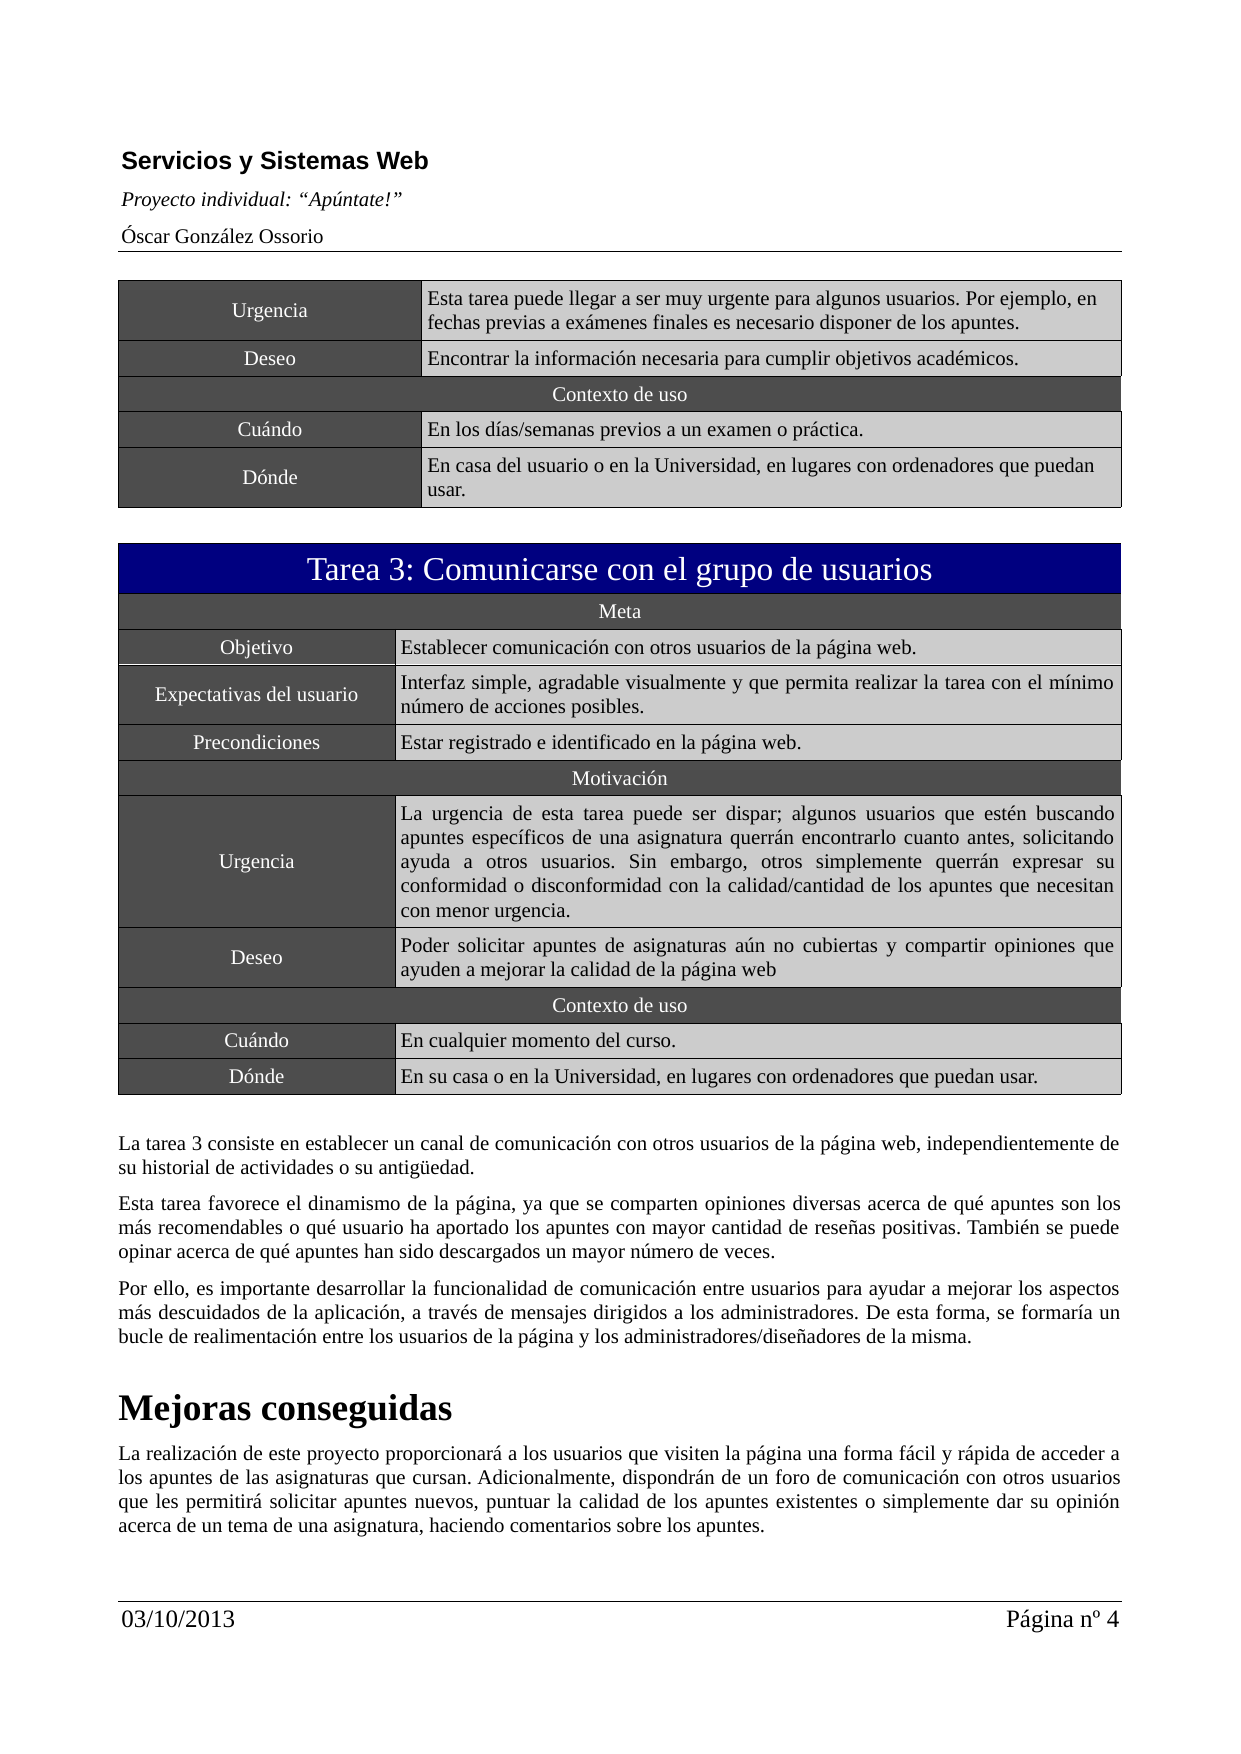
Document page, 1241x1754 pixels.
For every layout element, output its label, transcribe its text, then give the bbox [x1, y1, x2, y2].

table_cell Establecer comunicación con otros usuarios de la página web. [396, 630, 1121, 664]
table_cell En cualquier momento del curso. [396, 1024, 1121, 1058]
table_cell Dónde [119, 1059, 395, 1094]
text Por ello, es importante desarrollar la funcionalidad de comunicación entre usuarios para ayudar a mejorar los aspectos más descuidados de la aplicación, a través de mensajes dirigidos a los administradores. De esta forma, se formaría un bucle de realimentación entre los usuarios de la página y los administradores/diseñadores de la misma. [118, 1276, 1122, 1348]
table_cell Cuándo [119, 412, 421, 447]
table_cell Expectativas del usuario [119, 666, 395, 724]
table_cell En los días/semanas previos a un examen o práctica. [422, 412, 1121, 447]
table_cell La urgencia de esta tarea puede ser dispar; algunos usuarios que estén buscando apuntes específicos de una asignatura querrán encontrarlo cuanto antes, solicitando ayuda a otros usuarios. Sin embargo, otros simplemente querrán expresar su conformidad o disconformidad con la calidad/cantidad de los apuntes que necesitan con menor urgencia. [396, 796, 1121, 927]
table_cell Precondiciones [119, 725, 395, 760]
table_cell Interfaz simple, agradable visualmente y que permita realizar la tarea con el mínimo número de acciones posibles. [396, 666, 1121, 724]
table_cell Motivación [119, 761, 1121, 795]
table_cell Cuándo [119, 1024, 395, 1058]
text La realización de este proyecto proporcionará a los usuarios que visiten la página una forma fácil y rápida de acceder a los apuntes de las asignaturas que cursan. Adicionalmente, dispondrán de un foro de comunicación con otros usuarios que les permitirá solicitar apuntes nuevos, puntuar la calidad de los apuntes existentes o simplemente dar su opinión acerca de un tema de una asignatura, haciendo comentarios sobre los apuntes. [118, 1441, 1122, 1537]
table_cell Dónde [119, 448, 421, 507]
table_cell Poder solicitar apuntes de asignaturas aún no cubiertas y compartir opiniones que ayuden a mejorar la calidad de la página web [396, 928, 1121, 987]
table_cell En casa del usuario o en la Universidad, en lugares con ordenadores que puedan usar. [422, 448, 1121, 507]
table_cell Urgencia [119, 281, 421, 340]
table_cell En su casa o en la Universidad, en lugares con ordenadores que puedan usar. [396, 1059, 1121, 1094]
subtitle Mejoras conseguidas [118, 1386, 1122, 1429]
table_cell Contexto de uso [119, 988, 1121, 1023]
table_cell Contexto de uso [119, 377, 1121, 411]
table_cell Estar registrado e identificado en la página web. [396, 725, 1121, 760]
text La tarea 3 consiste en establecer un canal de comunicación con otros usuarios de la página web, independientemente de su historial de actividades o su antigüedad. [118, 1131, 1122, 1179]
table_cell Deseo [119, 341, 421, 376]
table_cell Deseo [119, 928, 395, 987]
table_cell Urgencia [119, 796, 395, 927]
table_cell Meta [119, 594, 1121, 629]
table_cell Esta tarea puede llegar a ser muy urgente para algunos usuarios. Por ejemplo, en fechas previas a exámenes finales es necesario disponer de los apuntes. [422, 281, 1121, 340]
table_cell Encontrar la información necesaria para cumplir objetivos académicos. [422, 341, 1121, 376]
text Esta tarea favorece el dinamismo de la página, ya que se comparten opiniones diversas acerca de qué apuntes son los más recomendables o qué usuario ha aportado los apuntes con mayor cantidad de reseñas positivas. También se puede opinar acerca de qué apuntes han sido descargados un mayor número de veces. [118, 1191, 1122, 1263]
table_header Tarea 3: Comunicarse con el grupo de usuarios [119, 544, 1121, 593]
table_cell Objetivo [119, 630, 395, 664]
